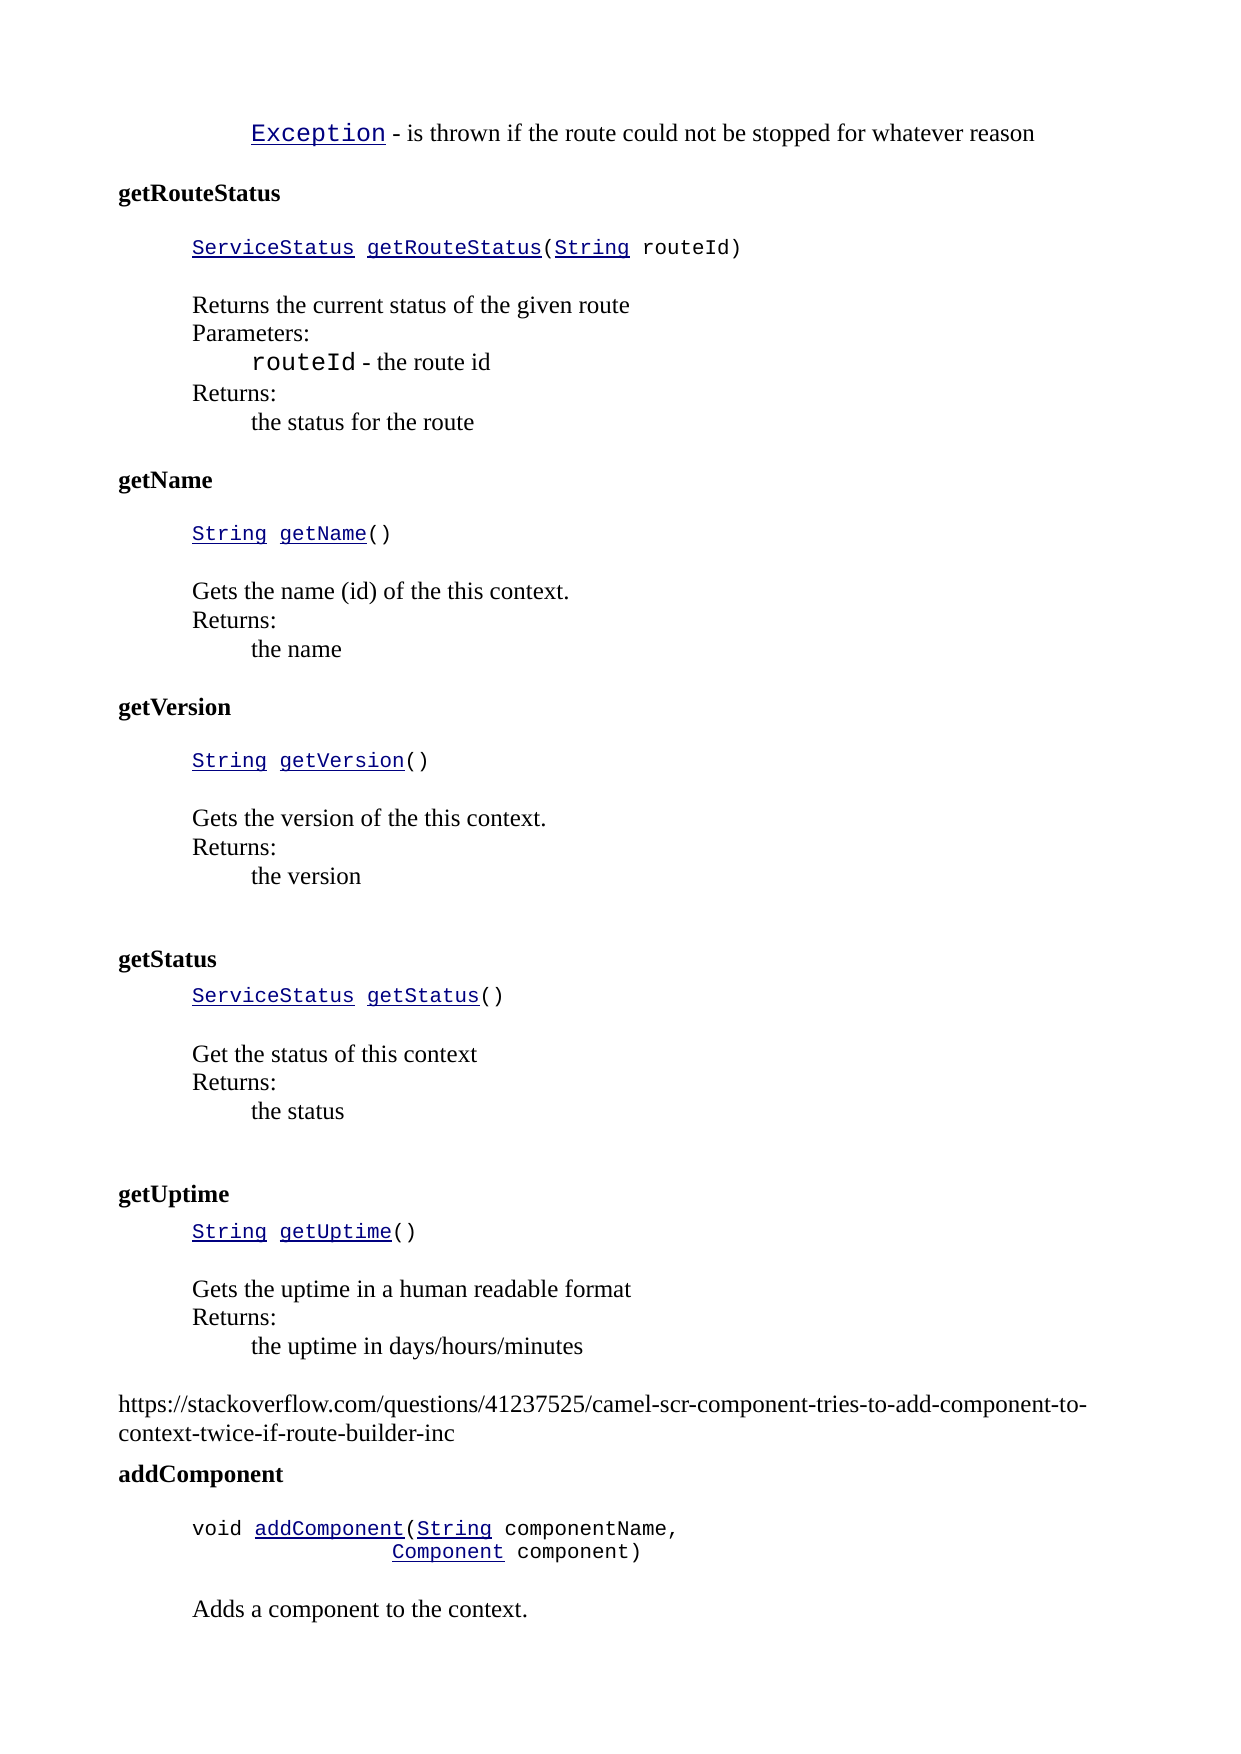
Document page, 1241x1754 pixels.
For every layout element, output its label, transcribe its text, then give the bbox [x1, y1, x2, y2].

list String getName() [162, 523, 1122, 547]
subtitle getStatus [118, 944, 1122, 973]
list Gets the name (id) of the this context. [162, 576, 1122, 605]
subtitle Returns: [162, 605, 1122, 634]
list ServiceStatus getStatus() [162, 986, 1122, 1009]
list String getUptime() [162, 1221, 1122, 1244]
list ServiceStatus getRouteStatus(String routeId) [162, 237, 1122, 260]
list Adds a component to the context. [162, 1594, 1122, 1623]
text https://stackoverflow.com/questions/41237525/camel-scr-component-tries-to-add-component-to-context-twice-if-route-builder-inc [118, 1389, 1122, 1447]
subtitle getRouteStatus [118, 178, 1122, 207]
subtitle Returns: [162, 832, 1122, 861]
list the status [221, 1096, 1122, 1125]
list the uptime in days/hours/minutes [221, 1331, 1122, 1360]
list the version [221, 861, 1122, 890]
subtitle getUptime [118, 1179, 1122, 1208]
subtitle getName [118, 465, 1122, 494]
list void addComponent(String componentName, [162, 1518, 1122, 1541]
list the status for the route [221, 407, 1122, 436]
list Returns the current status of the given route [162, 290, 1122, 318]
list the name [221, 634, 1122, 663]
subtitle Parameters: [162, 318, 1122, 347]
subtitle Returns: [162, 378, 1122, 407]
list Component component) [162, 1541, 1122, 1565]
list Gets the uptime in a human readable format [162, 1274, 1122, 1302]
subtitle Returns: [162, 1302, 1122, 1331]
subtitle Returns: [162, 1067, 1122, 1096]
list Exception - is thrown if the route could not be stopped for whatever reason [221, 118, 1122, 149]
list Get the status of this context [162, 1039, 1122, 1067]
subtitle getVersion [118, 692, 1122, 721]
list String getVersion() [162, 750, 1122, 774]
list Gets the version of the this context. [162, 803, 1122, 832]
list routeId - the route id [221, 347, 1122, 378]
subtitle addComponent [118, 1459, 1122, 1488]
